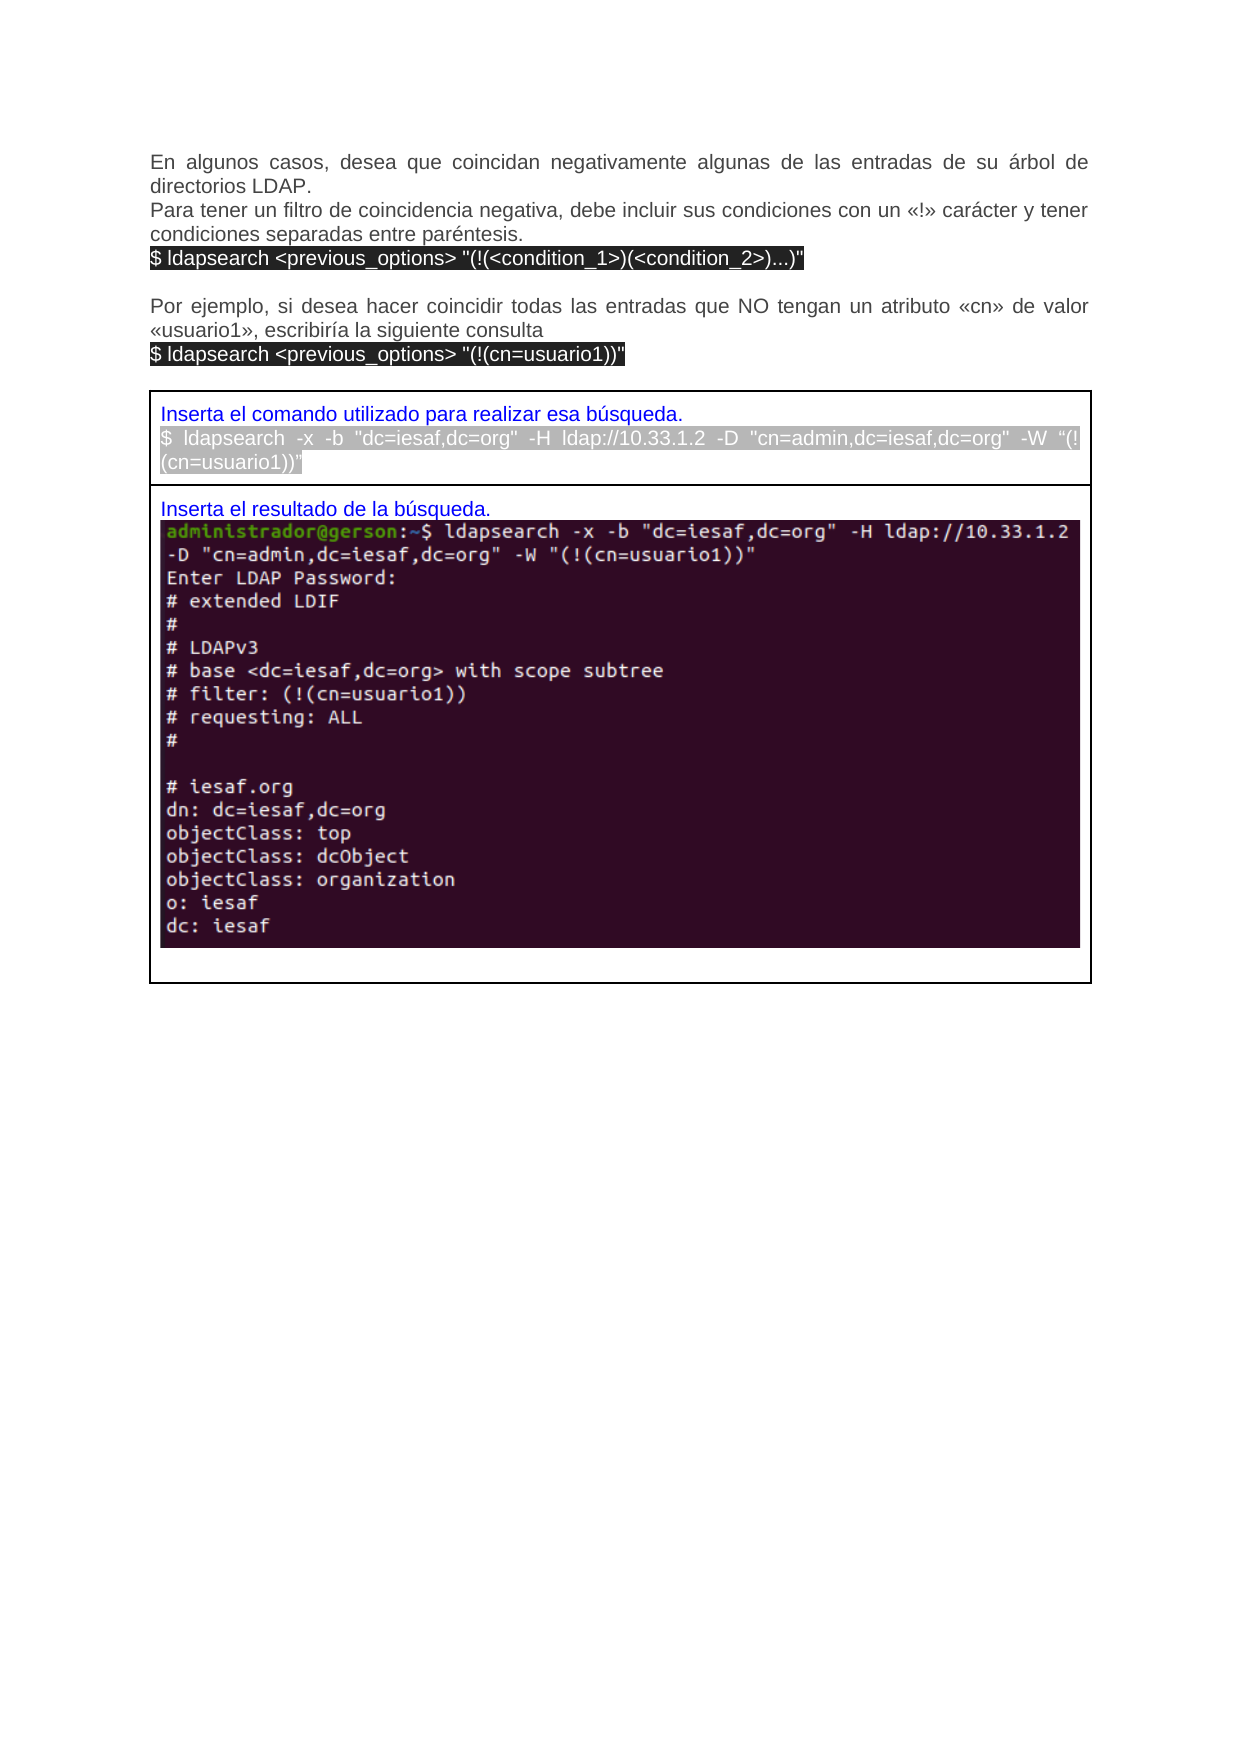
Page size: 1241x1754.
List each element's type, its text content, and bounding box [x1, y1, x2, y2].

text En algunos casos, desea que coincidan negativamente algunas de las entradas de su árbol de directorios LDAP. [150, 150, 1090, 198]
table_header Inserta el comando utilizado para realizar esa búsqueda. $ ldapsearch -x -b "dc=iesaf,dc=org" -H ldap://10.33.1.2 -D "cn=admin,dc=iesaf,dc=org" -W “(!(cn=usuario1))” [151, 392, 1090, 484]
text Para tener un filtro de coincidencia negativa, debe incluir sus condiciones con un «!» carácter y tener condiciones separadas entre paréntesis. [150, 198, 1090, 246]
text $ ldapsearch <previous_options> "(!(<condition_1>)(<condition_2>)...)" [150, 246, 1090, 270]
text Por ejemplo, si desea hacer coincidir todas las entradas que NO tengan un atributo «cn» de valor «usuario1», escribiría la siguiente consulta [150, 294, 1090, 342]
table_cell Inserta el resultado de la búsqueda. [151, 486, 1090, 982]
picture [160, 520, 1080, 948]
text $ ldapsearch <previous_options> "(!(cn=usuario1))" [150, 342, 1090, 366]
